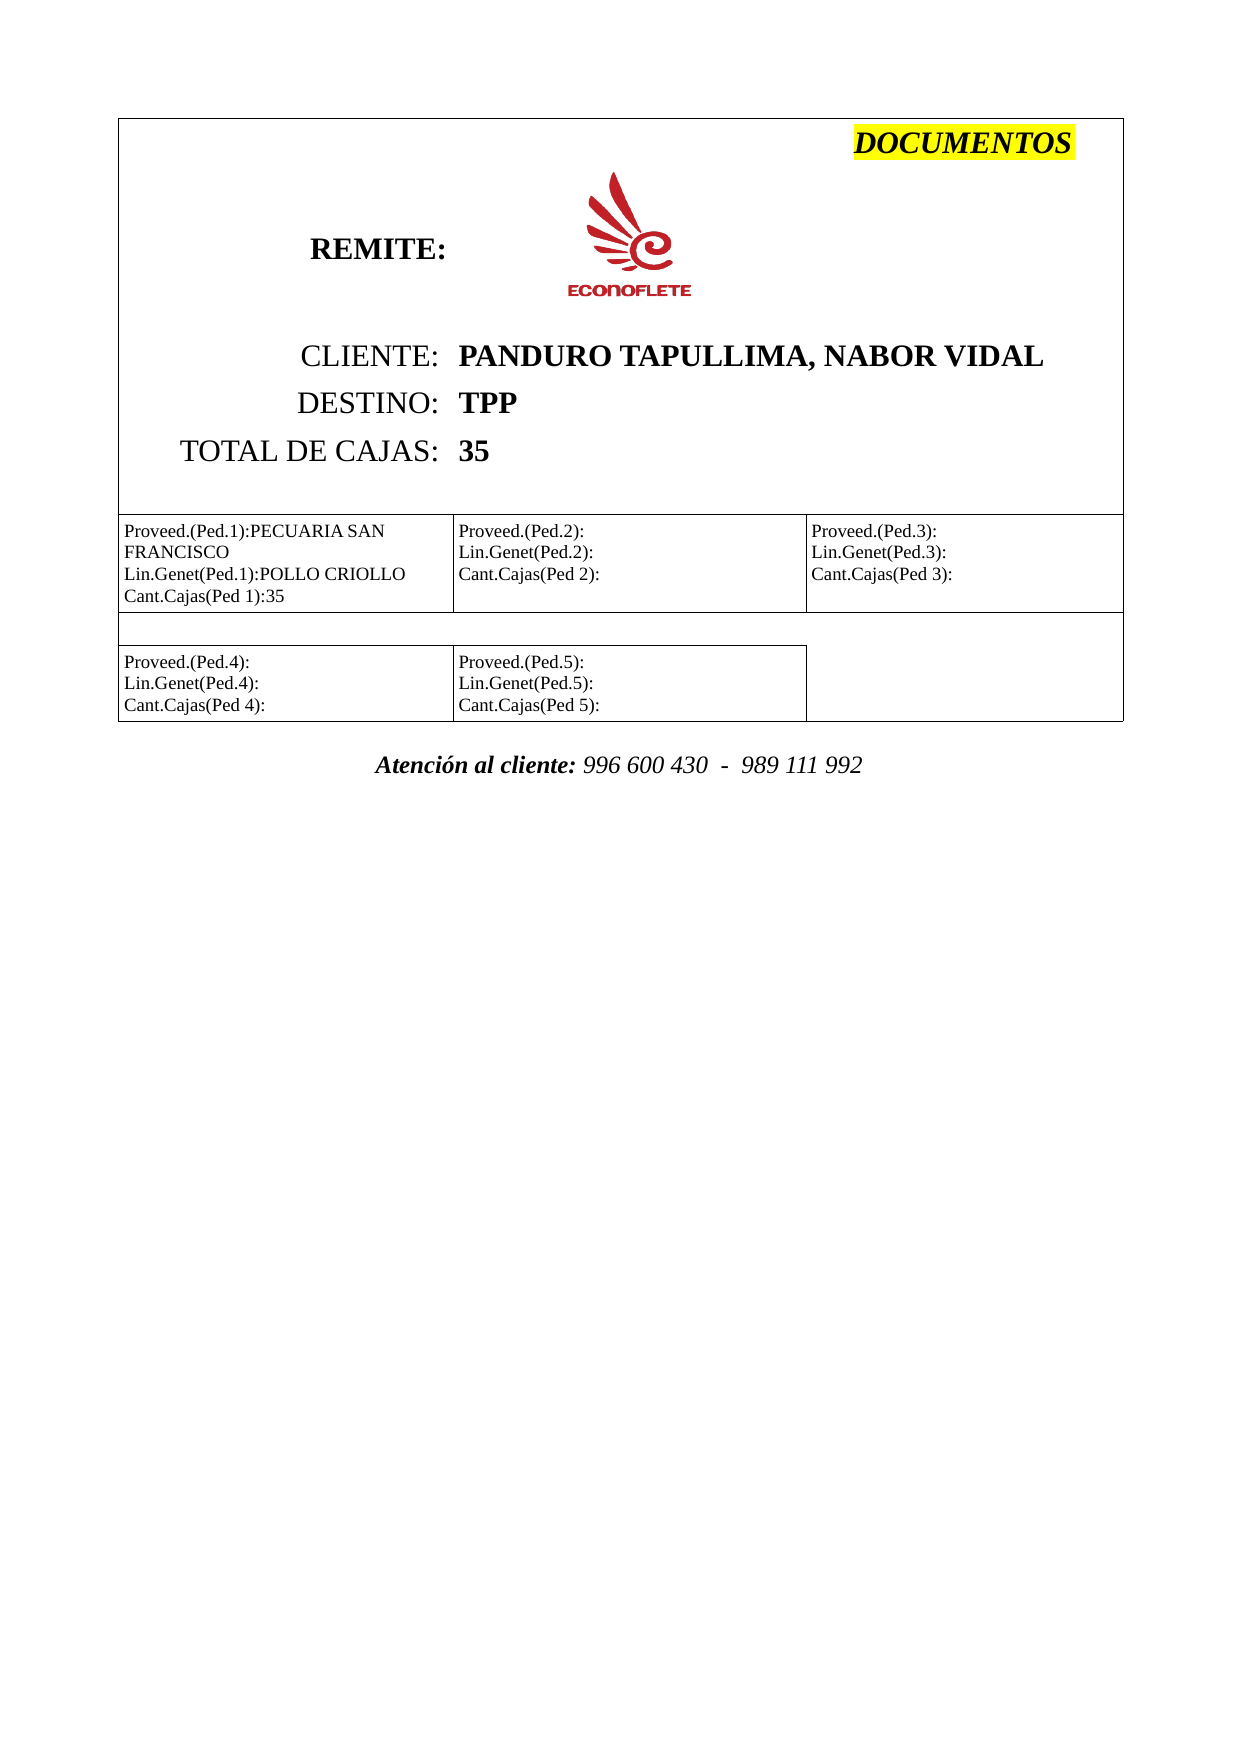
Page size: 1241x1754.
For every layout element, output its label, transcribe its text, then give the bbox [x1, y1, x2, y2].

table_header DOCUMENTOS [806, 119, 1123, 166]
table_cell Proveed.(Ped.4): Lin.Genet(Ped.4): Cant.Cajas(Ped 4): [119, 646, 453, 721]
table_cell [453, 474, 806, 514]
text Atención al cliente: 996 600 430 - 989 111 992 [118, 750, 1122, 779]
table_cell [806, 379, 1123, 426]
table_cell TPP [453, 379, 806, 426]
table_cell [807, 645, 1123, 721]
table_cell TOTAL DE CAJAS: [119, 426, 453, 474]
table_cell 35 [453, 426, 1123, 474]
table_cell [119, 613, 453, 645]
table_cell [453, 613, 806, 645]
table_cell [806, 474, 1123, 514]
table_cell [119, 474, 453, 514]
table_cell REMITE: [119, 166, 453, 332]
table_cell Proveed.(Ped.5): Lin.Genet(Ped.5): Cant.Cajas(Ped 5): [454, 646, 806, 721]
table_cell Proveed.(Ped.1):PECUARIA SAN FRANCISCO Lin.Genet(Ped.1):POLLO CRIOLLO Cant.Cajas(Ped 1):35 [119, 515, 453, 612]
table_cell DESTINO: [119, 379, 453, 426]
table_cell CLIENTE: [119, 332, 453, 379]
table_cell Proveed.(Ped.3): Lin.Genet(Ped.3): Cant.Cajas(Ped 3): [807, 515, 1123, 612]
table_cell Proveed.(Ped.2): Lin.Genet(Ped.2): Cant.Cajas(Ped 2): [454, 515, 806, 612]
picture [552, 171, 707, 297]
table_header [453, 119, 806, 166]
table_header [119, 119, 453, 166]
table_cell [806, 613, 1123, 645]
table_cell [806, 166, 1123, 332]
table_cell [453, 166, 806, 332]
table_cell PANDURO TAPULLIMA, NABOR VIDAL [453, 332, 1123, 379]
